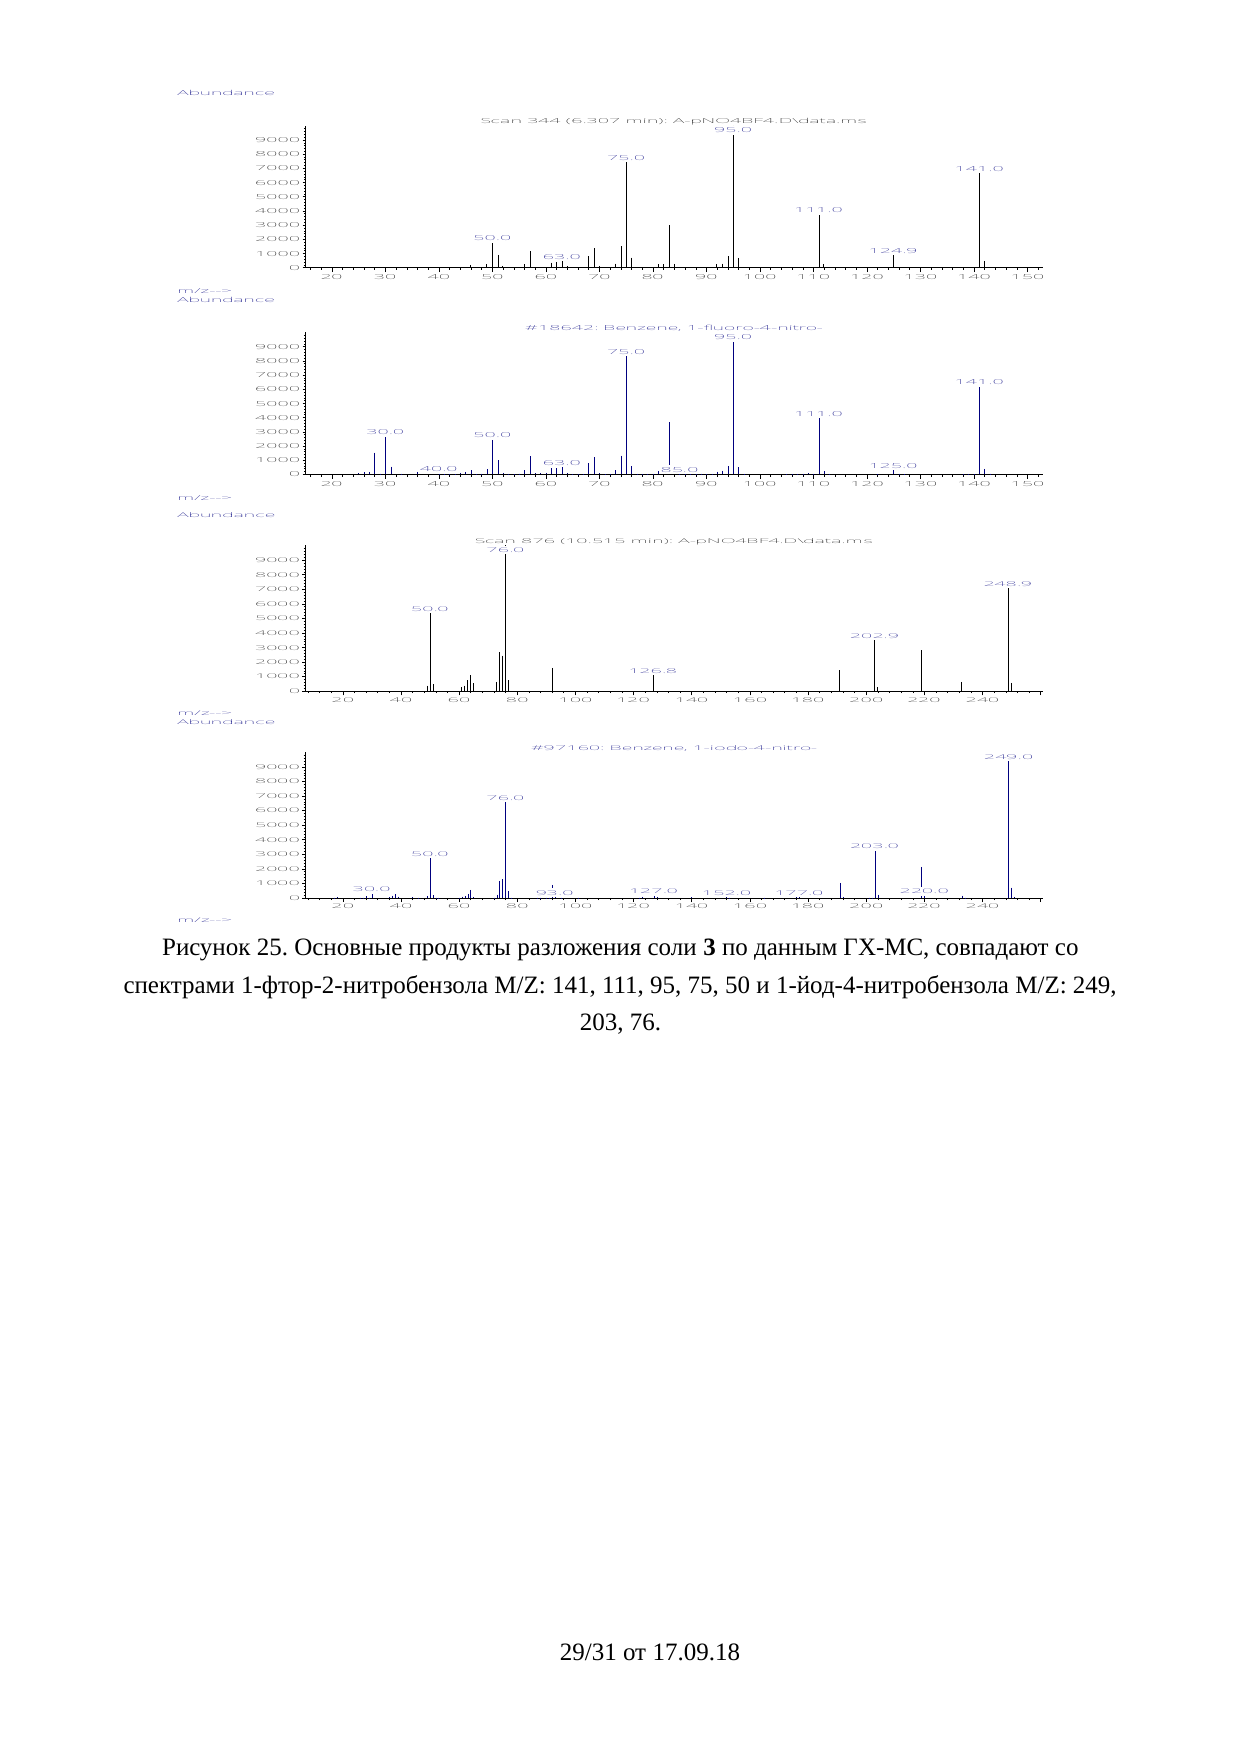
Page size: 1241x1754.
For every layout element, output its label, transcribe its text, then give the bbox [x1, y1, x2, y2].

text Рисунок 25. Основные продукты разложения соли 3 по данным ГХ-МС, совпадают со спектрами 1-фтор-2-нитробензола M/Z: 141, 111, 95, 75, 50 и 1-йод-4-нитробензола M/Z: 249, 203, 76. [118, 932, 1122, 1036]
